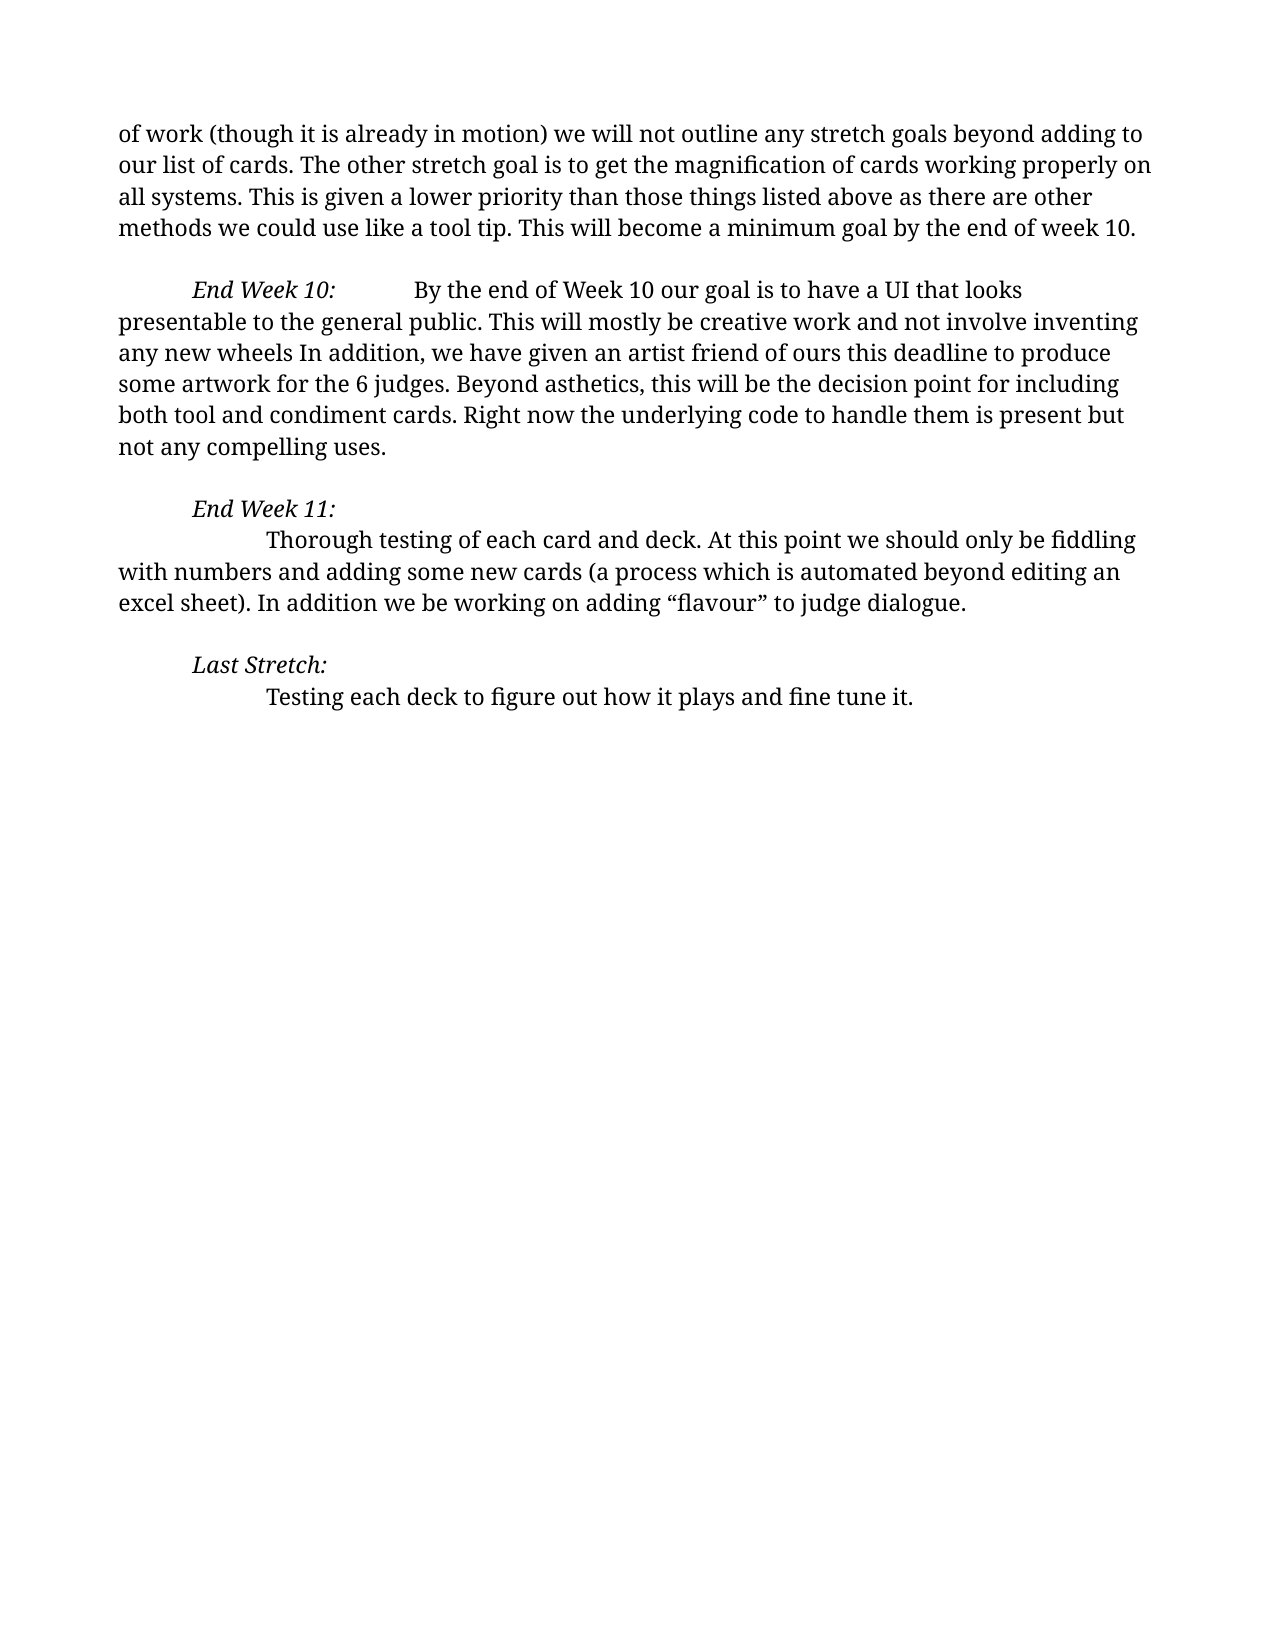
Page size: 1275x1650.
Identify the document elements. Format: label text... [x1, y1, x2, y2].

text End Week 10: By the end of Week 10 our goal is to have a UI that looks presentable to the general public. This will mostly be creative work and not involve inventing any new wheels In addition, we have given an artist friend of ours this deadline to produce some artwork for the 6 judges. Beyond asthetics, this will be the decision point for including both tool and condiment cards. Right now the underlying code to handle them is present but not any compelling uses. [118, 274, 1157, 462]
text End Week 11: [118, 493, 1157, 524]
text Thorough testing of each card and deck. At this point we should only be fiddling with numbers and adding some new cards (a process which is automated beyond editing an excel sheet). In addition we be working on adding “flavour” to judge dialogue. [118, 524, 1157, 618]
text Testing each deck to figure out how it plays and fine tune it. [118, 681, 1157, 712]
text of work (though it is already in motion) we will not outline any stretch goals beyond adding to our list of cards. The other stretch goal is to get the magnification of cards working properly on all systems. This is given a lower priority than those things listed above as there are other methods we could use like a tool tip. This will become a minimum goal by the end of week 10. [118, 118, 1157, 243]
text Last Stretch: [118, 649, 1157, 681]
